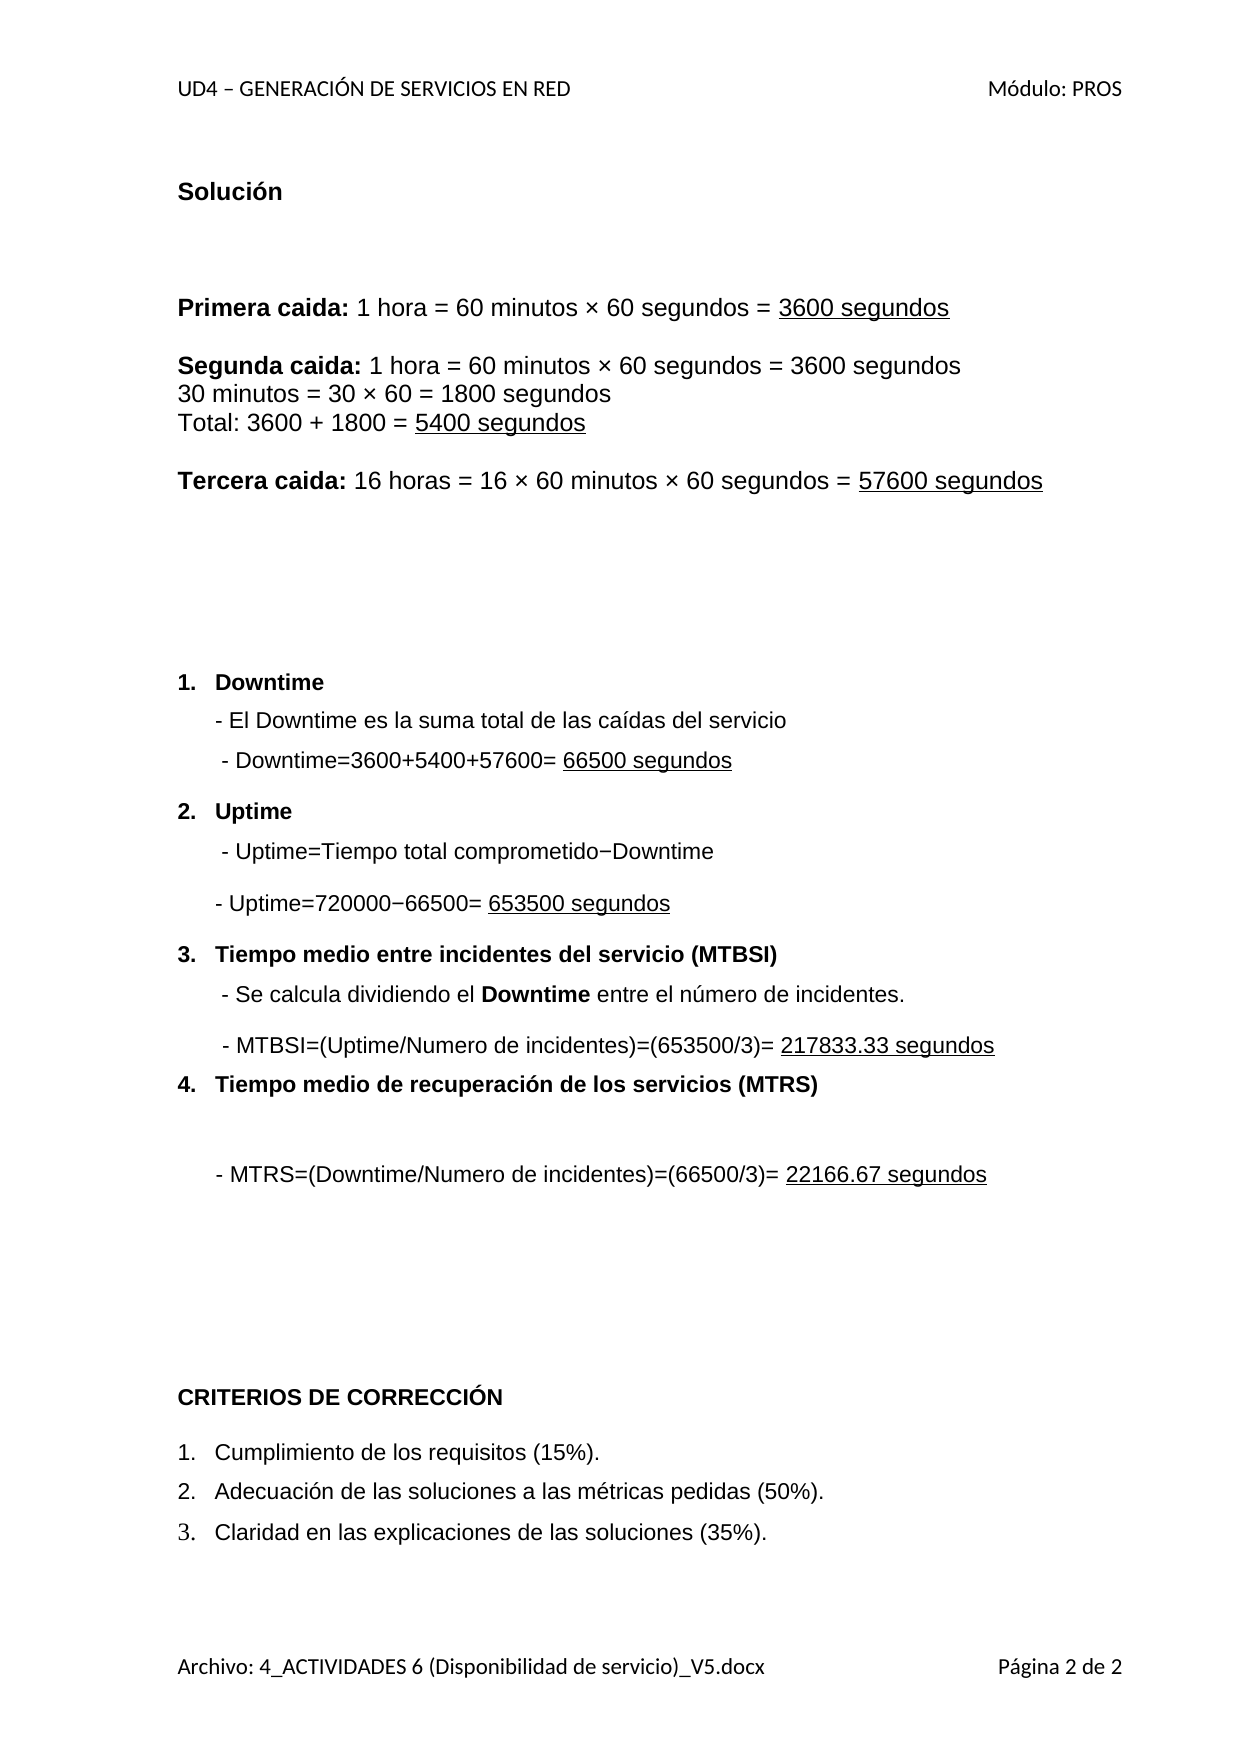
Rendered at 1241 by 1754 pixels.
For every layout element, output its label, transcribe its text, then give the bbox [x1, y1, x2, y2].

text - Uptime=720000−66500= 653500 segundos [215, 889, 1122, 916]
text - Se calcula dividiendo el Downtime entre el número de incidentes. [215, 980, 1122, 1007]
text Tercera caida: 16 horas = 16 × 60 minutos × 60 segundos = 57600 segundos [177, 466, 1122, 495]
text - MTBSI=(Uptime​/Numero de incidentes)=(653500/3)= 217833.33 segundos [177, 1032, 1019, 1058]
list Tiempo medio entre incidentes del servicio (MTBSI) [177, 941, 1019, 967]
text - Downtime=3600+5400+57600= 66500 segundos [177, 746, 1122, 773]
list Claridad en las explicaciones de las soluciones (35%). [177, 1517, 1122, 1546]
text - Uptime=Tiempo total comprometido−Downtime [215, 837, 1122, 864]
text Primera caida: 1 hora = 60 minutos × 60 segundos = 3600 segundos [177, 293, 1122, 321]
list Cumplimiento de los requisitos (15%). [177, 1439, 1122, 1465]
list Adecuación de las soluciones a las métricas pedidas (50%). [177, 1478, 1122, 1504]
text CRITERIOS DE CORRECCIÓN [177, 1383, 1122, 1410]
list Tiempo medio de recuperación de los servicios (MTRS) [177, 1071, 1019, 1097]
text Solución [177, 177, 1122, 206]
text - MTRS=(Downtime​/Numero de incidentes)=(66500/3)= 22166.67 segundos [177, 1161, 1019, 1188]
list Downtime [177, 668, 1019, 695]
list Uptime [177, 798, 1019, 824]
list - El Downtime es la suma total de las caídas del servicio [177, 707, 1019, 734]
text Segunda caida: 1 hora = 60 minutos × 60 segundos = 3600 segundos 30 minutos = 30 × 60 = 1800 segundos Total: 3600 + 1800 = 5400 segundos [177, 351, 1122, 437]
